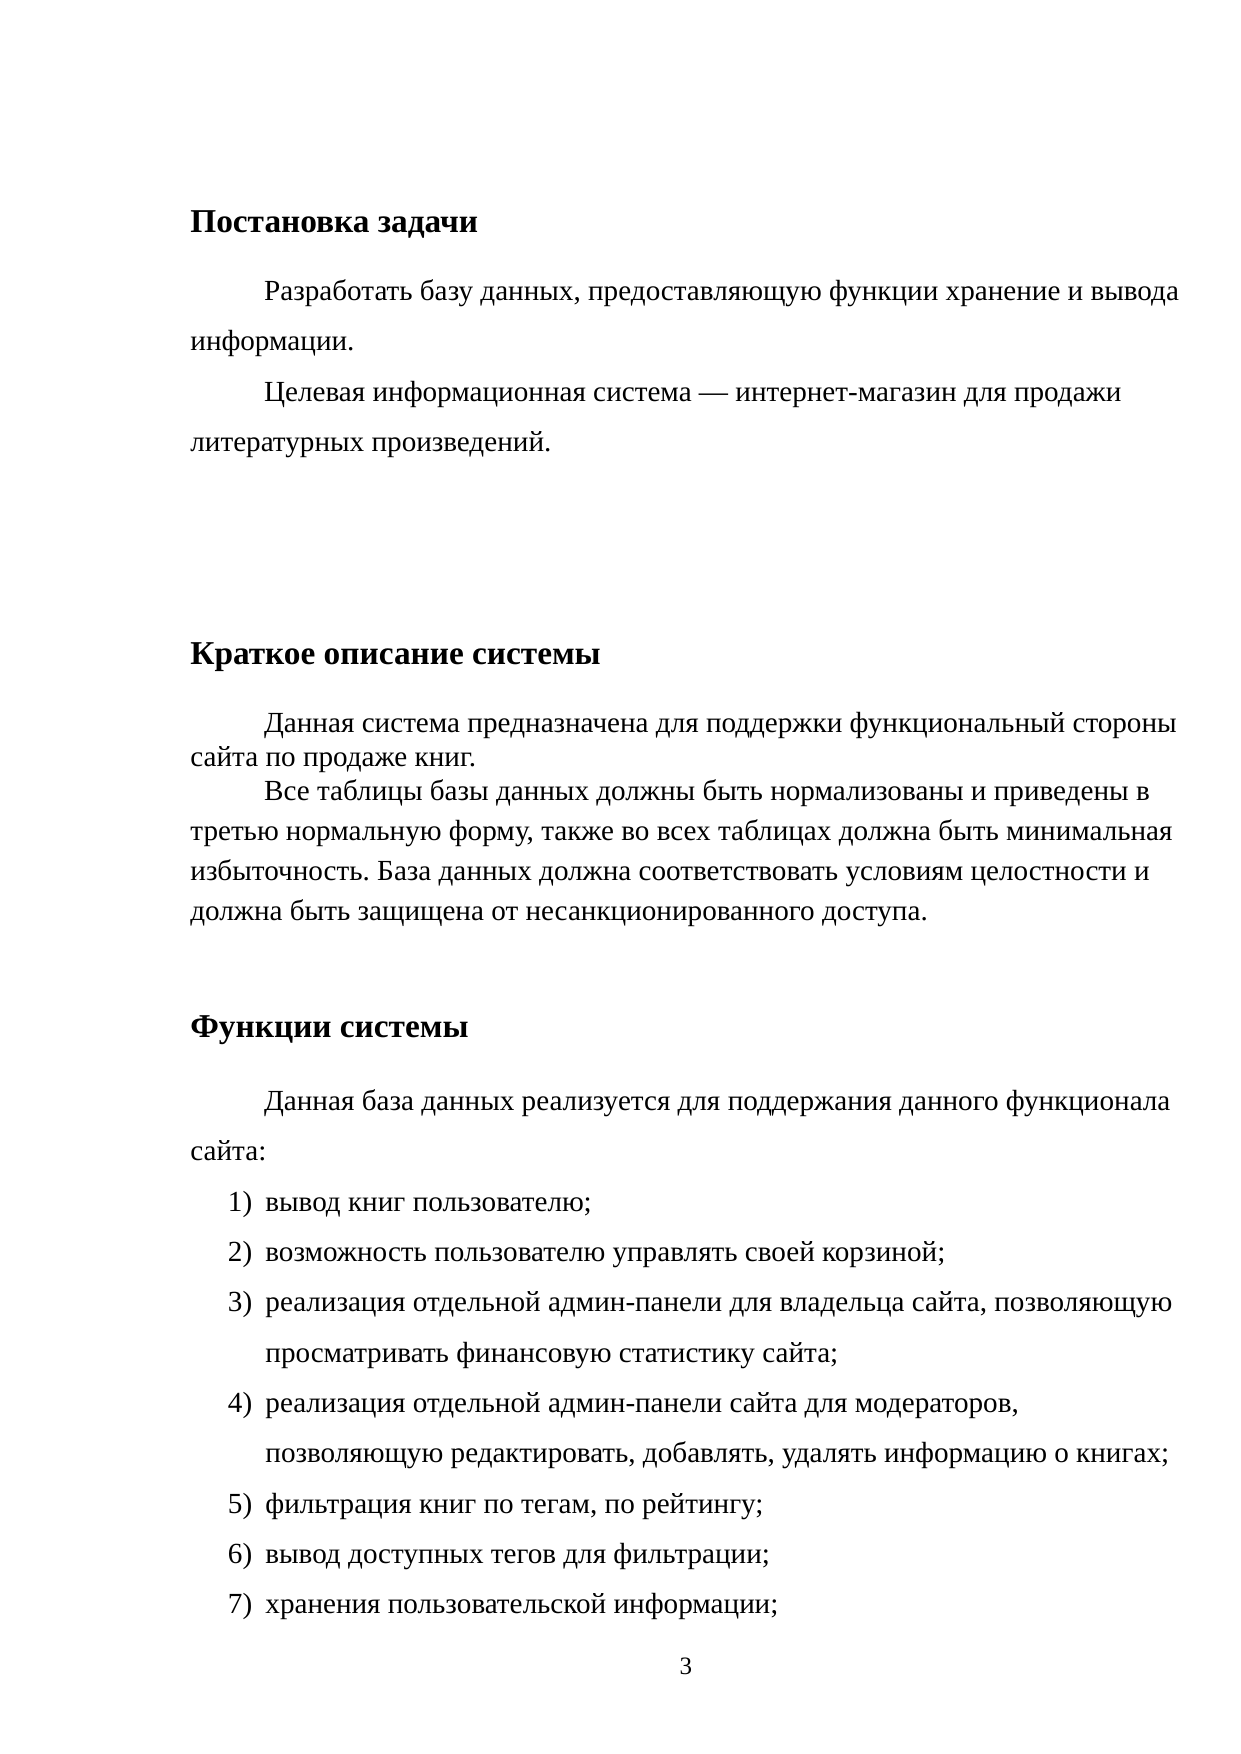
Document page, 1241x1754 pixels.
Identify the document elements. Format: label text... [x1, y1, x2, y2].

list возможность пользователю управлять своей корзиной; [228, 1234, 1181, 1268]
list хранения пользовательской информации; [228, 1586, 1181, 1620]
subtitle Функции системы [190, 1007, 1181, 1045]
subtitle Постановка задачи [190, 201, 1181, 240]
subtitle Краткое описание системы [190, 634, 1181, 672]
text Данная база данных реализуется для поддержания данного функционала сайта: [190, 1083, 1181, 1167]
list реализация отдельной админ-панели сайта для модераторов, позволяющую редактировать, добавлять, удалять информацию о книгах; [228, 1385, 1181, 1469]
text Данная система предназначена для поддержки функциональный стороны сайта по продаже книг. [190, 706, 1181, 773]
list фильтрация книг по тегам, по рейтингу; [228, 1486, 1181, 1519]
text Все таблицы базы данных должны быть нормализованы и приведены в третью нормальную форму, также во всех таблицах должна быть минимальная избыточность. База данных должна соответствовать условиям целостности и должна быть защищена от несанкционированного доступа. [190, 773, 1181, 927]
text Целевая информационная система — интернет-магазин для продажи литературных произведений. [190, 374, 1181, 458]
list вывод книг пользователю; [228, 1184, 1181, 1217]
text Разработать базу данных, предоставляющую функции хранение и вывода информации. [190, 273, 1181, 357]
list вывод доступных тегов для фильтрации; [228, 1536, 1181, 1569]
list реализация отдельной админ-панели для владельца сайта, позволяющую просматривать финансовую статистику сайта; [228, 1284, 1181, 1368]
